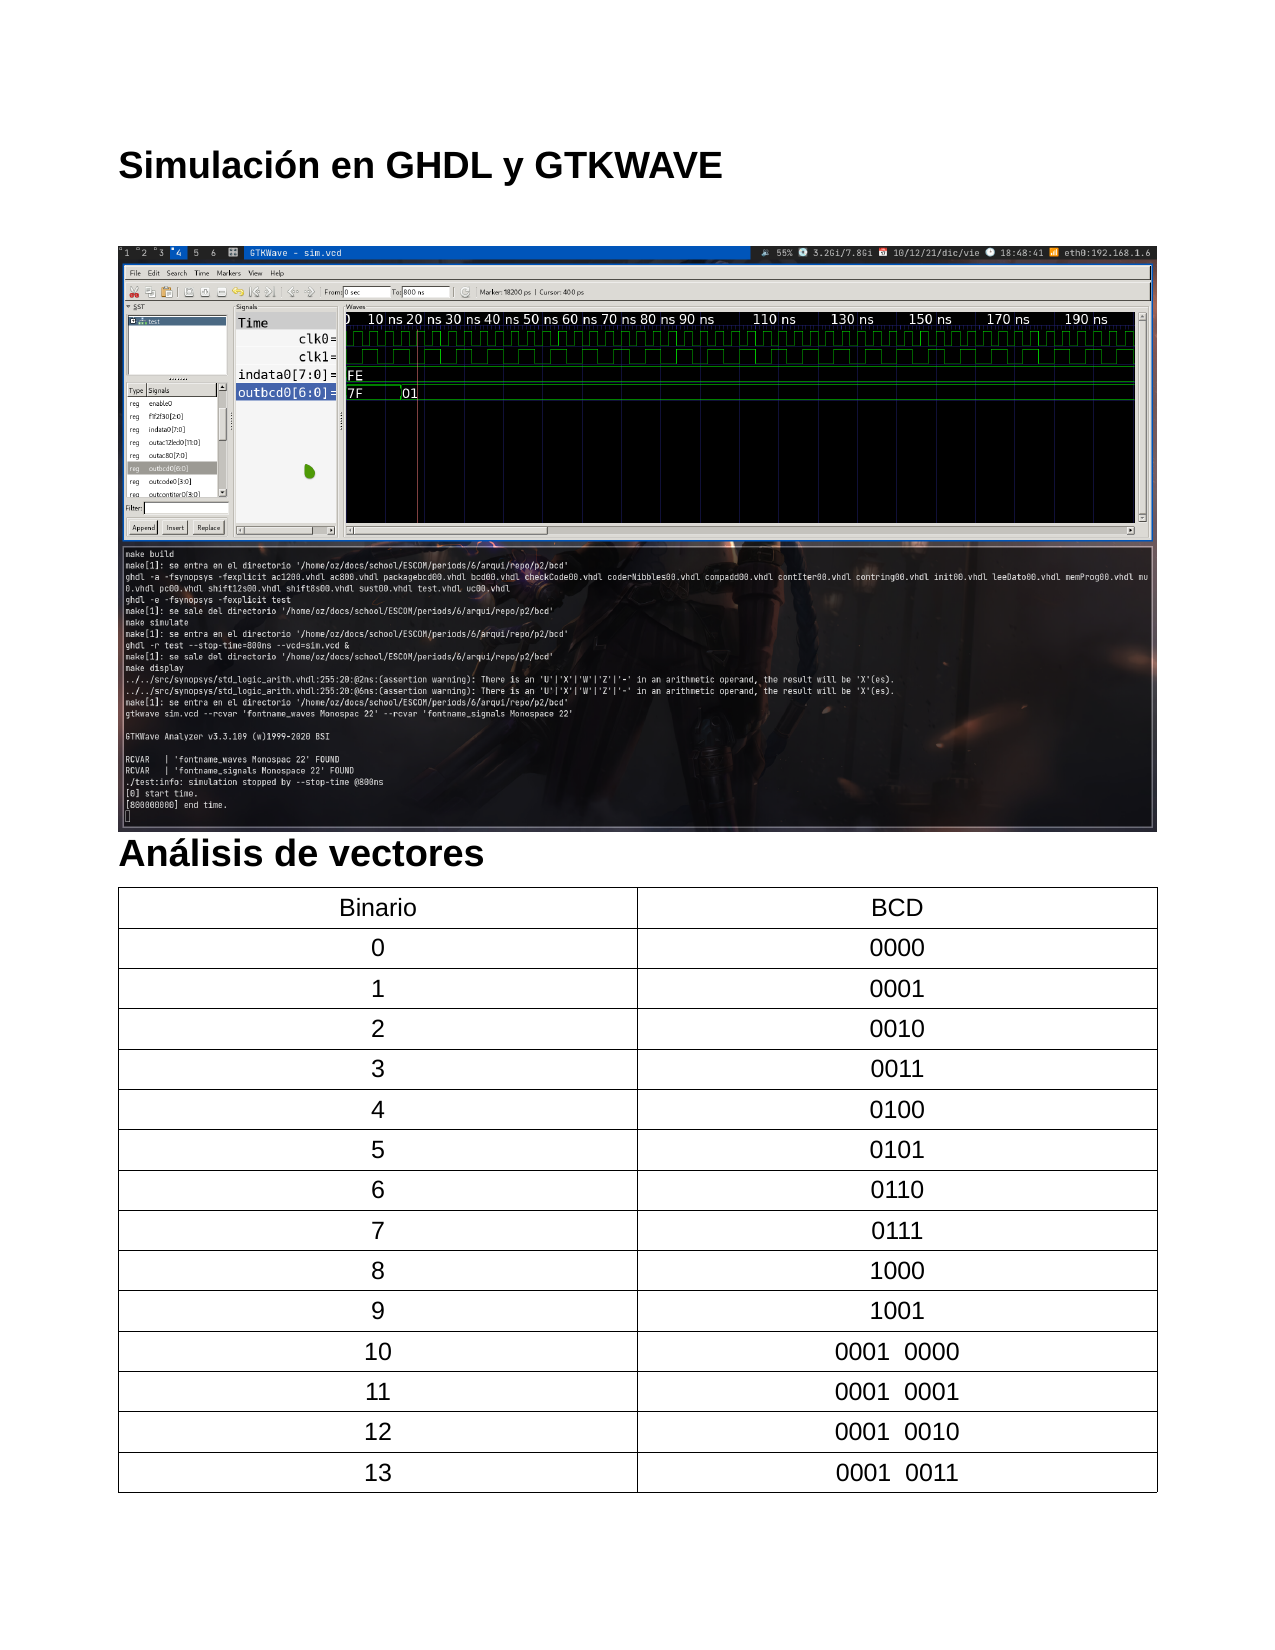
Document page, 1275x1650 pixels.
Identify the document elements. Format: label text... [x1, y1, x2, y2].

table_cell 9 [119, 1291, 637, 1331]
table_cell 8 [119, 1251, 637, 1290]
table_cell 4 [119, 1090, 637, 1129]
table_cell 0001 0001 [638, 1372, 1157, 1411]
table_cell 2 [119, 1009, 637, 1048]
table_cell 12 [119, 1412, 637, 1452]
picture [118, 246, 1157, 832]
table_cell 13 [119, 1453, 637, 1492]
table_cell 5 [119, 1130, 637, 1169]
table_cell 0111 [638, 1211, 1157, 1250]
table_cell 10 [119, 1332, 637, 1371]
table_cell 7 [119, 1211, 637, 1250]
table_cell 0000 [638, 929, 1157, 968]
table_cell 6 [119, 1171, 637, 1210]
table_cell 0100 [638, 1090, 1157, 1129]
table_header BCD [638, 888, 1157, 928]
table_cell 1001 [638, 1291, 1157, 1331]
table_cell 0001 0010 [638, 1412, 1157, 1452]
table_cell 0001 0000 [638, 1332, 1157, 1371]
table_header Binario [119, 888, 637, 928]
table_cell 0001 [638, 969, 1157, 1008]
subtitle Análisis de vectores [118, 832, 1157, 875]
table_cell 0 [119, 929, 637, 968]
table_cell 1 [119, 969, 637, 1008]
table_cell 0101 [638, 1130, 1157, 1169]
table_cell 0010 [638, 1009, 1157, 1048]
table_cell 1000 [638, 1251, 1157, 1290]
table_cell 0011 [638, 1050, 1157, 1089]
table_cell 0001 0011 [638, 1453, 1157, 1492]
subtitle Simulación en GHDL y GTKWAVE [118, 143, 1157, 187]
table_cell 11 [119, 1372, 637, 1411]
table_cell 3 [119, 1050, 637, 1089]
table_cell 0110 [638, 1171, 1157, 1210]
